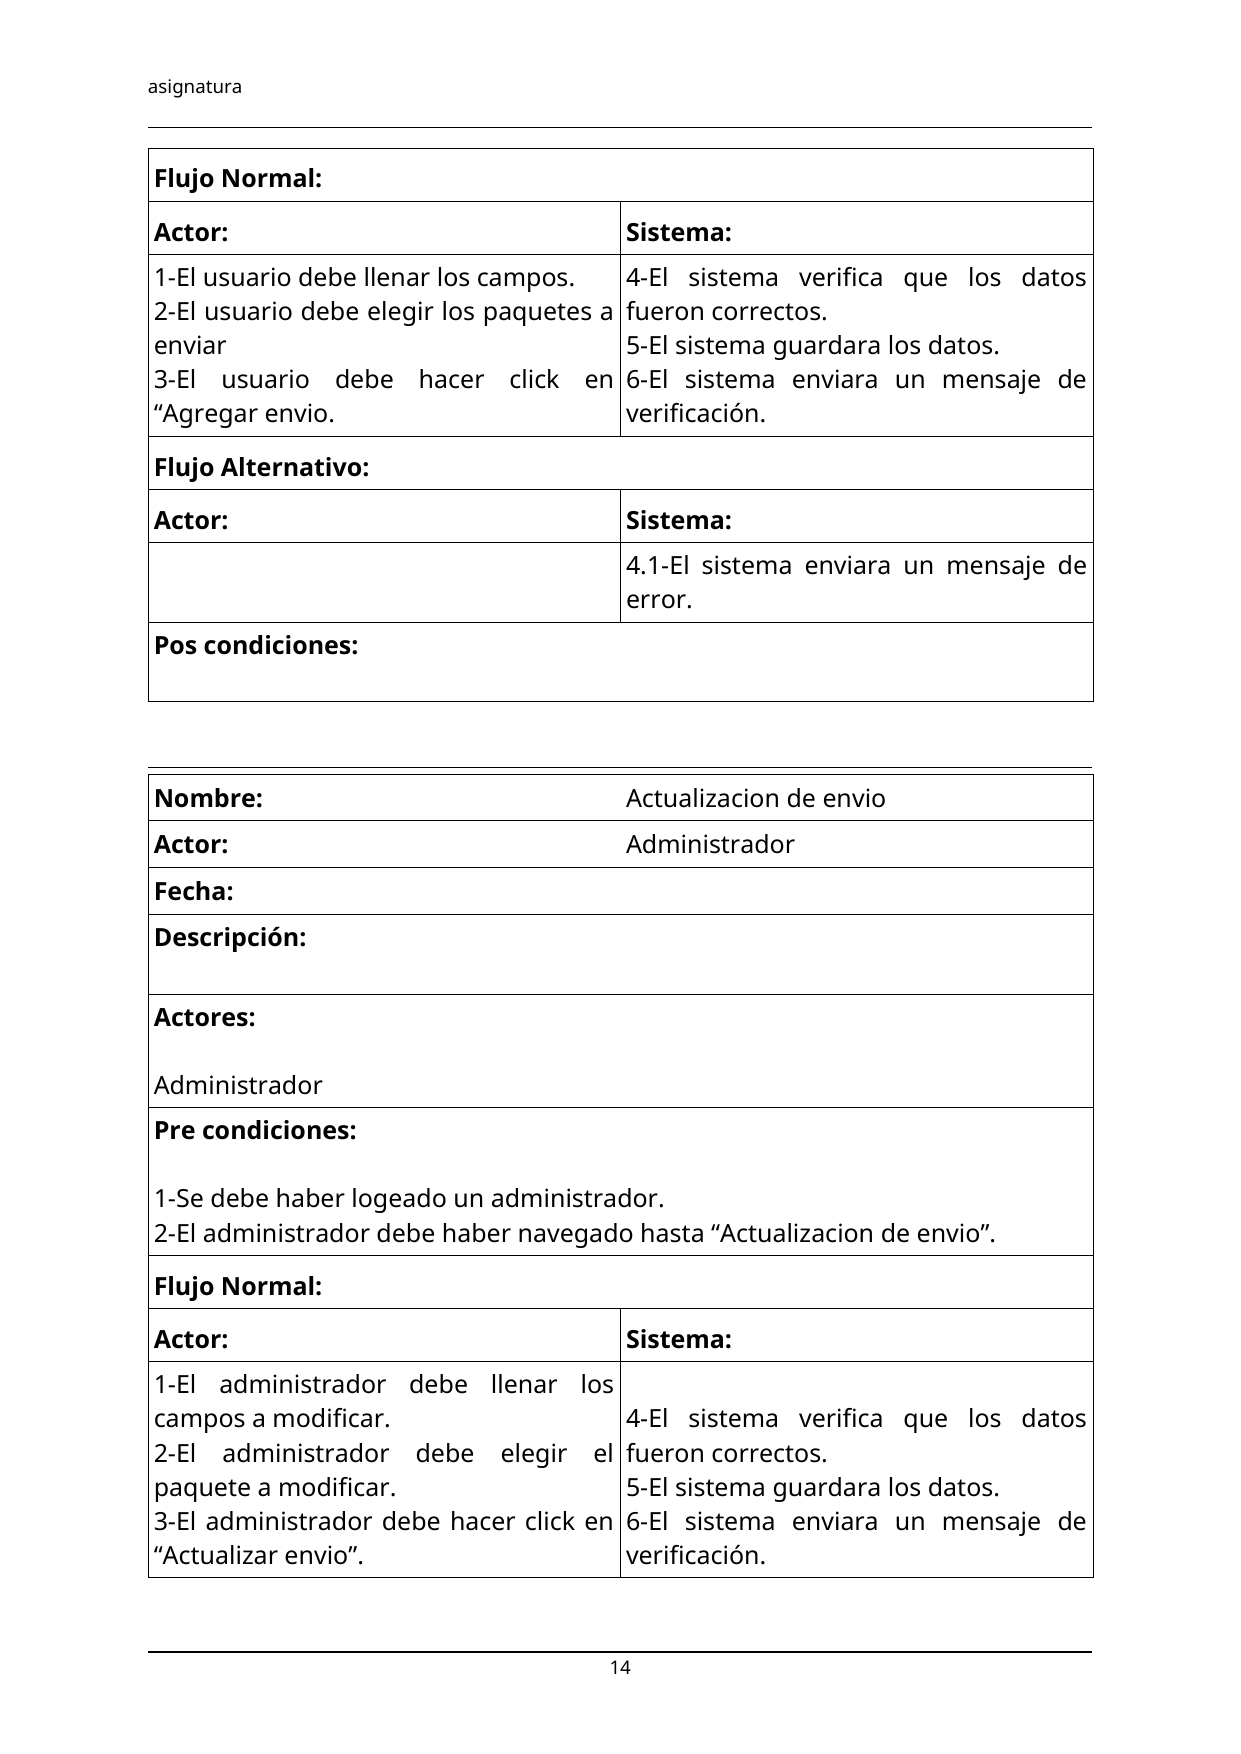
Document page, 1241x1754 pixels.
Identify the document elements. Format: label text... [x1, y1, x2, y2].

table_header Nombre: [149, 775, 620, 820]
table_cell Flujo Alternativo: [149, 437, 1093, 489]
table_cell 1-El administrador debe llenar los campos a modificar. 2-El administrador debe elegir el paquete a modificar. 3-El administrador debe hacer click en “Actualizar envio”. [149, 1362, 620, 1577]
table_cell Actores: Administrador [149, 995, 1093, 1107]
table_header Actualizacion de envio [620, 775, 1093, 820]
table_cell Flujo Normal: [149, 1256, 1093, 1308]
table_cell [620, 868, 1093, 914]
table_cell [149, 543, 620, 622]
table_cell Actor: [149, 202, 620, 254]
table_cell Fecha: [149, 868, 620, 914]
table_cell 4-El sistema verifica que los datos fueron correctos. 5-El sistema guardara los datos. 6-El sistema enviara un mensaje de verificación. [621, 1362, 1093, 1577]
table_cell 4-El sistema verifica que los datos fueron correctos. 5-El sistema guardara los datos. 6-El sistema enviara un mensaje de verificación. [621, 255, 1093, 436]
table_cell Actor: [149, 821, 620, 867]
table_cell Flujo Normal: [149, 149, 1093, 201]
table_cell 1-El usuario debe llenar los campos. 2-El usuario debe elegir los paquetes a enviar 3-El usuario debe hacer click en “Agregar envio. [149, 255, 620, 436]
table_cell Descripción: [149, 915, 1093, 993]
table_cell Pos condiciones: [149, 623, 1093, 701]
table_cell Administrador [620, 821, 1093, 867]
table_cell Sistema: [621, 490, 1093, 542]
table_cell Actor: [149, 490, 620, 542]
table_cell Sistema: [621, 1309, 1093, 1361]
table_cell Sistema: [621, 202, 1093, 254]
table_cell Pre condiciones: 1-Se debe haber logeado un administrador. 2-El administrador debe haber navegado hasta “Actualizacion de envio”. [149, 1108, 1093, 1255]
table_cell Actor: [149, 1309, 620, 1361]
table_cell 4.1-El sistema enviara un mensaje de error. [621, 543, 1093, 622]
